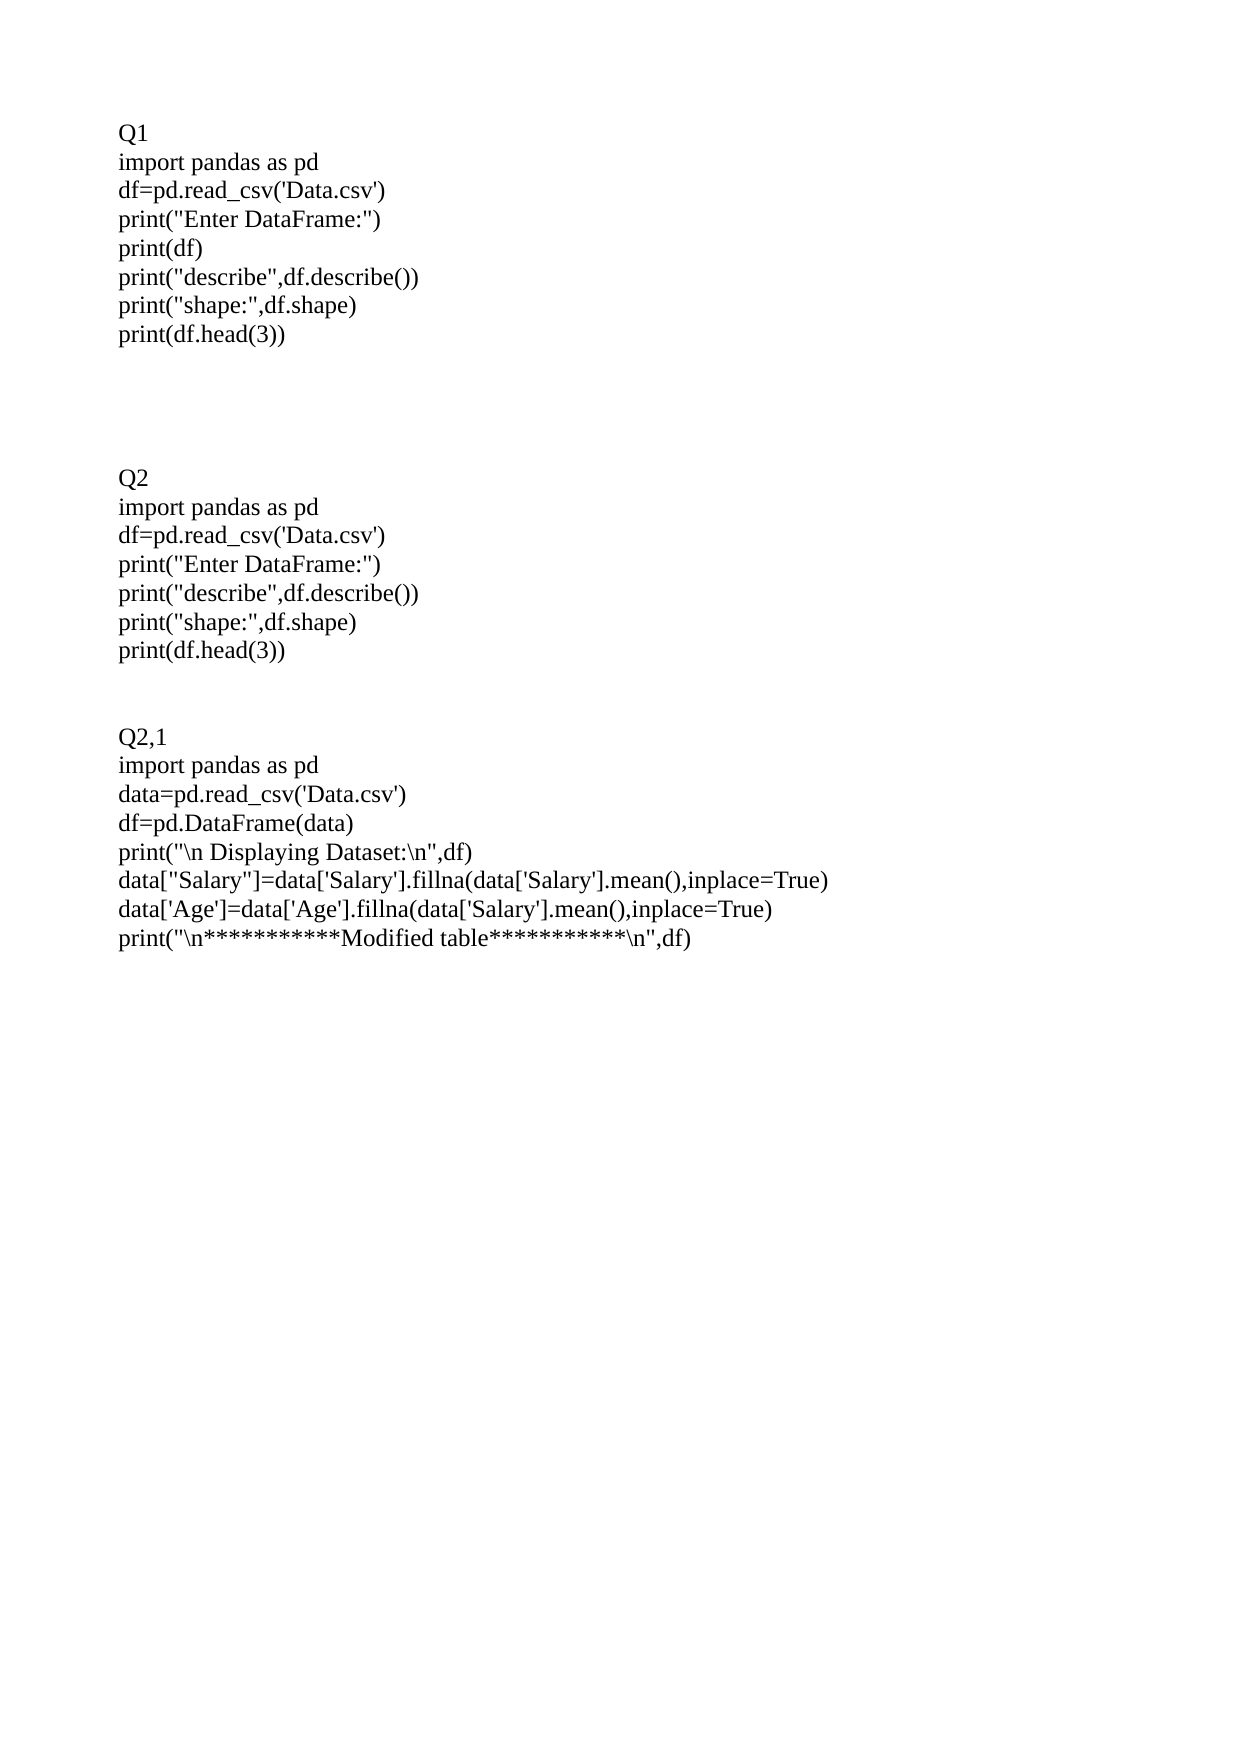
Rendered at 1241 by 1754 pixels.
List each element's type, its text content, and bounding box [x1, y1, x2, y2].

text print("describe",df.describe()) [118, 578, 1122, 607]
text print("Enter DataFrame:") [118, 549, 1122, 578]
text data["Salary"]=data['Salary'].fillna(data['Salary'].mean(),inplace=True) [118, 866, 1122, 894]
text Q1 [118, 118, 1122, 147]
text print("shape:",df.shape) [118, 607, 1122, 636]
text print(df) [118, 233, 1122, 262]
text df=pd.DataFrame(data) [118, 808, 1122, 837]
text Q2 [118, 463, 1122, 492]
text print("\n Displaying Dataset:\n",df) [118, 837, 1122, 866]
text Q2,1 [118, 722, 1122, 751]
text print("\n***********Modified table***********\n",df) [118, 923, 1122, 952]
text data['Age']=data['Age'].fillna(data['Salary'].mean(),inplace=True) [118, 894, 1122, 923]
text print("Enter DataFrame:") [118, 204, 1122, 233]
text data=pd.read_csv('Data.csv') [118, 779, 1122, 808]
text import pandas as pd [118, 147, 1122, 176]
text print("describe",df.describe()) [118, 262, 1122, 291]
text print(df.head(3)) [118, 636, 1122, 664]
text import pandas as pd [118, 492, 1122, 521]
text import pandas as pd [118, 751, 1122, 779]
text df=pd.read_csv('Data.csv') [118, 176, 1122, 204]
text print(df.head(3)) [118, 319, 1122, 348]
text df=pd.read_csv('Data.csv') [118, 521, 1122, 549]
text print("shape:",df.shape) [118, 291, 1122, 319]
